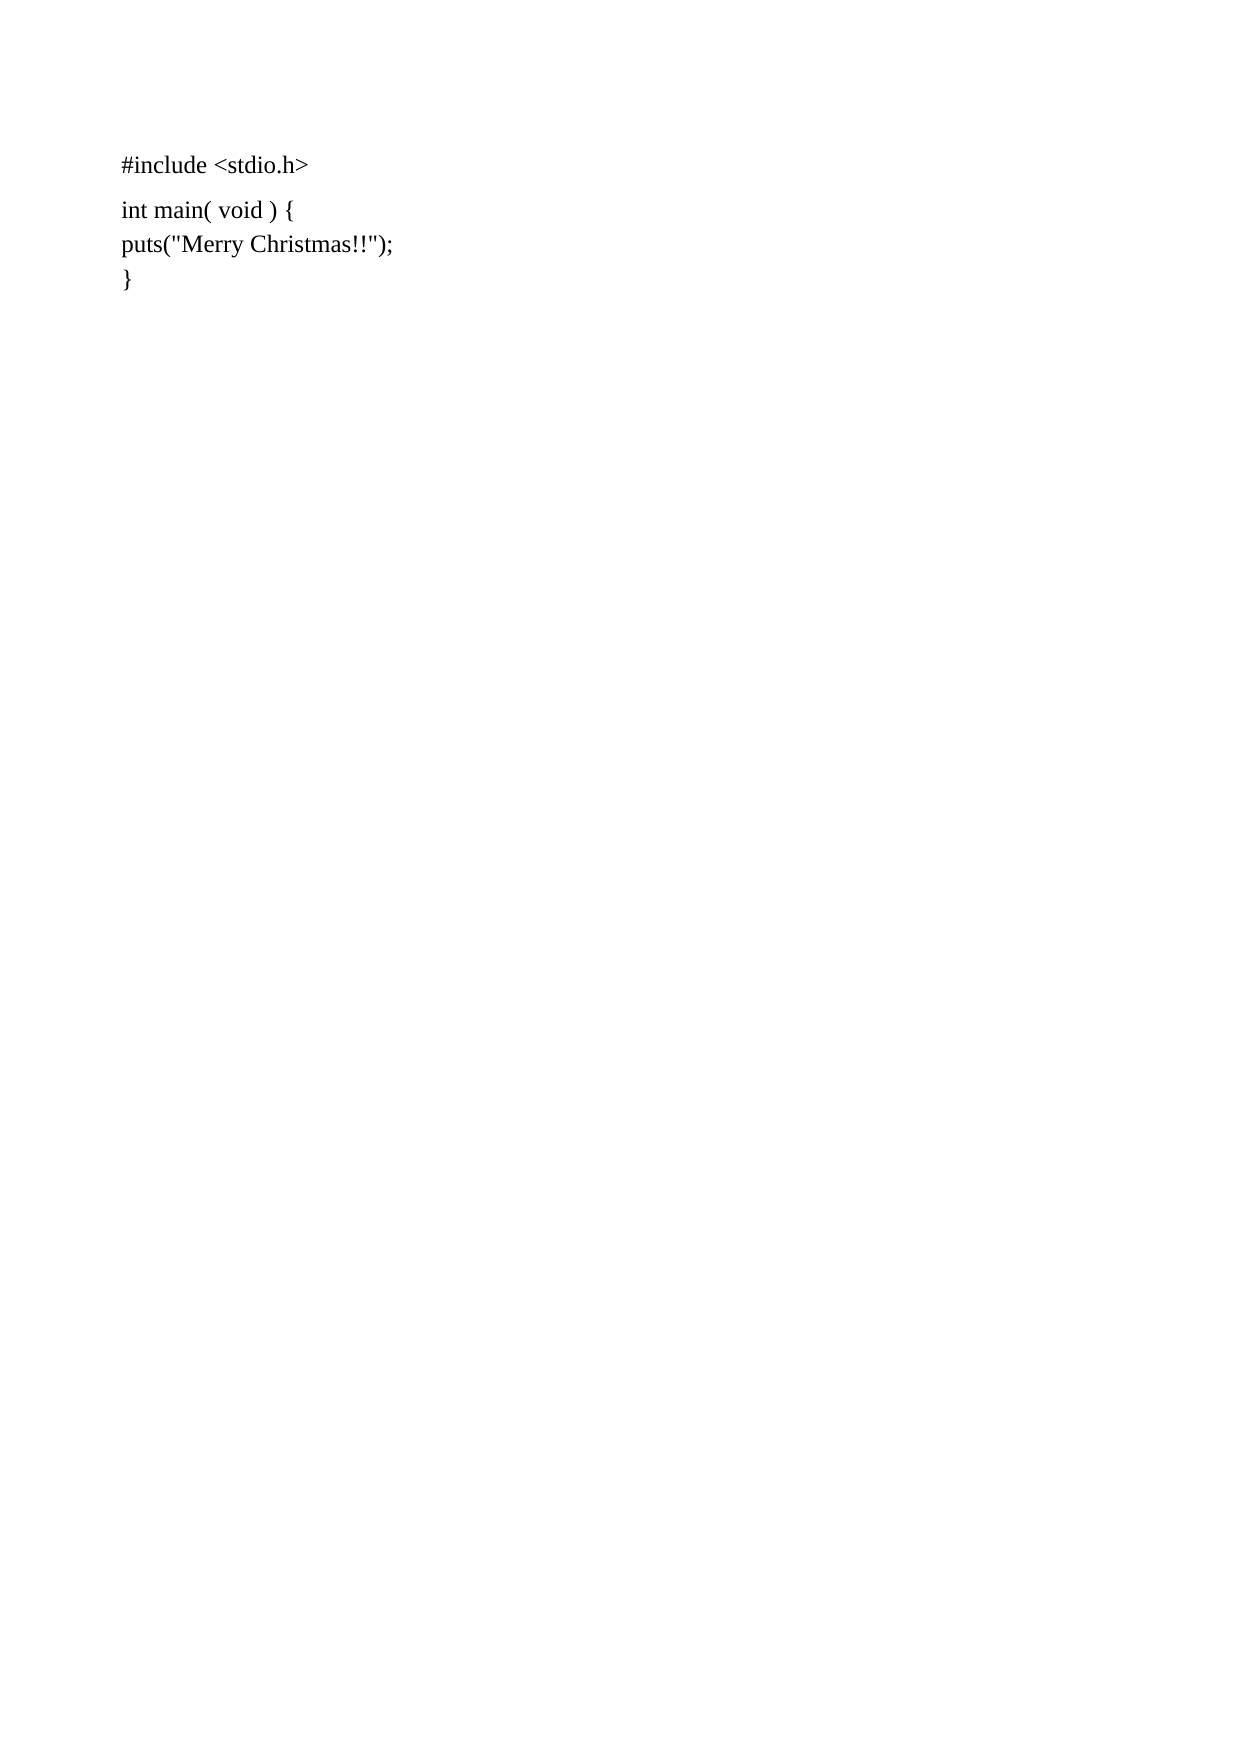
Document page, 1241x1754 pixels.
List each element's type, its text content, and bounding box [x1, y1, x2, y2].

table_header } [118, 261, 148, 296]
table_cell puts("Merry Christmas!!"); [118, 227, 404, 261]
table_cell int main( void ) { [118, 192, 404, 227]
table_header #include <stdio.h> [118, 147, 322, 181]
table_header [118, 181, 404, 192]
